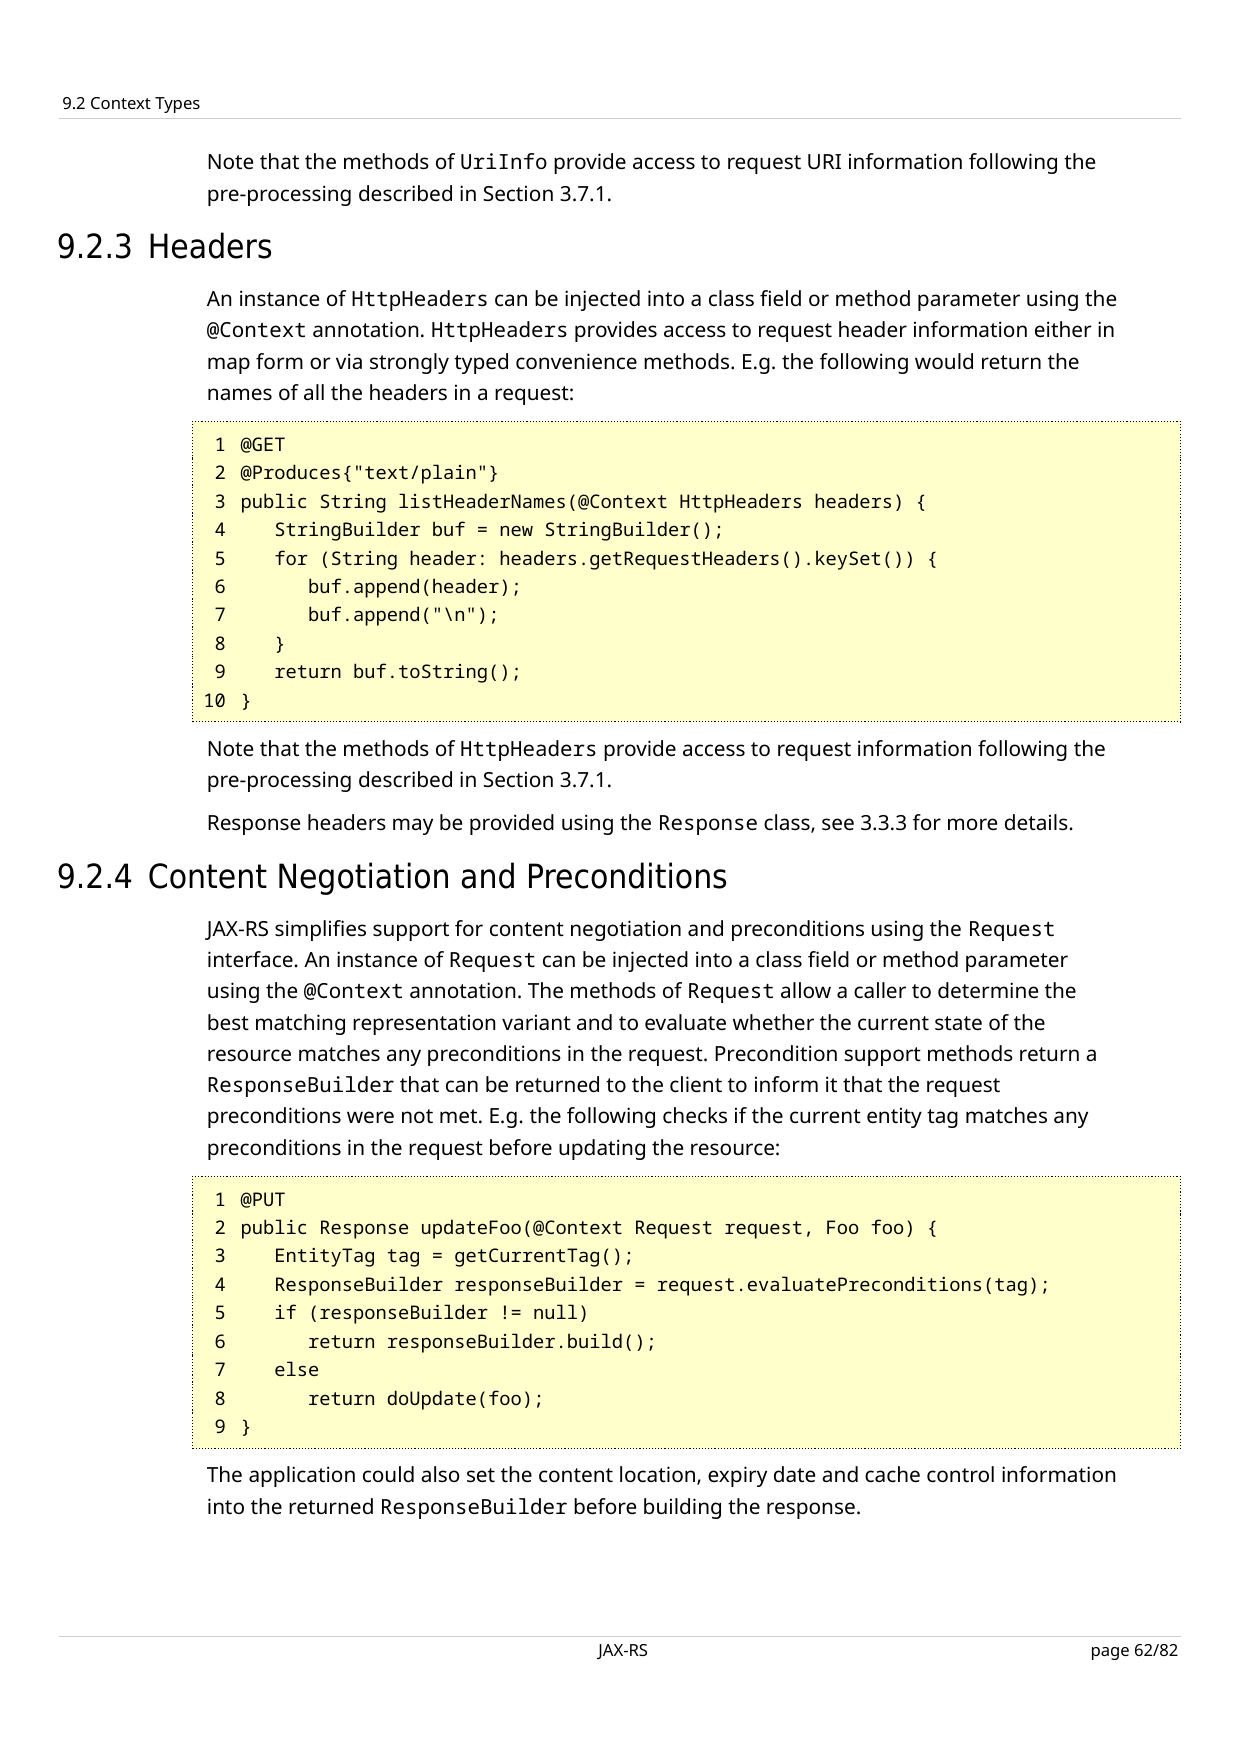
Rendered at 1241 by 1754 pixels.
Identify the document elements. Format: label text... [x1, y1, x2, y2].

text JAX-RS simplifies support for content negotiation and preconditions using the Request interface. An instance of Request can be injected into a class field or method parameter using the @Context annotation. The methods of Request allow a caller to determine the best matching representation variant and to evaluate whether the current state of the resource matches any preconditions in the request. Precondition support methods return a ResponseBuilder that can be returned to the client to inform it that the request preconditions were not met. E.g. the following checks if the current entity tag matches any preconditions in the request before updating the resource: [207, 914, 1122, 1161]
list @Produces{"text/plain"} [192, 449, 1181, 478]
list buf.append("\n"); [192, 592, 1181, 620]
list public String listHeaderNames(@Context HttpHeaders headers) { [192, 478, 1181, 506]
list if (responseBuilder != null) [192, 1289, 1181, 1318]
subtitle Headers [133, 228, 1181, 267]
list ResponseBuilder responseBuilder = request.evaluatePreconditions(tag); [192, 1261, 1181, 1289]
list buf.append(header); [192, 563, 1181, 592]
list @GET [192, 421, 1181, 449]
list for (String header: headers.getRequestHeaders().keySet()) { [192, 535, 1181, 563]
text Response headers may be provided using the Response class, see 3.3.3 for more details. [207, 808, 1122, 837]
list @PUT [192, 1176, 1181, 1204]
list public Response updateFoo(@Context Request request, Foo foo) { [192, 1204, 1181, 1233]
list return buf.toString(); [192, 648, 1181, 677]
subtitle Content Negotiation and Preconditions [133, 857, 1181, 896]
text The application could also set the content location, expiry date and cache control information into the returned ResponseBuilder before building the response. [207, 1461, 1122, 1520]
text Note that the methods of UriInfo provide access to request URI information following the pre-processing described in Section 3.7.1. [207, 147, 1122, 207]
list else [192, 1346, 1181, 1375]
list } [192, 620, 1181, 648]
list return doUpdate(foo); [192, 1375, 1181, 1403]
list StringBuilder buf = new StringBuilder(); [192, 506, 1181, 535]
list EntityTag tag = getCurrentTag(); [192, 1233, 1181, 1261]
text Note that the methods of HttpHeaders provide access to request information following the pre-processing described in Section 3.7.1. [207, 734, 1122, 794]
list return responseBuilder.build(); [192, 1318, 1181, 1346]
list } [192, 1403, 1181, 1449]
list } [192, 677, 1181, 722]
text An instance of HttpHeaders can be injected into a class field or method parameter using the @Context annotation. HttpHeaders provides access to request header information either in map form or via strongly typed convenience methods. E.g. the following would return the names of all the headers in a request: [207, 284, 1122, 406]
